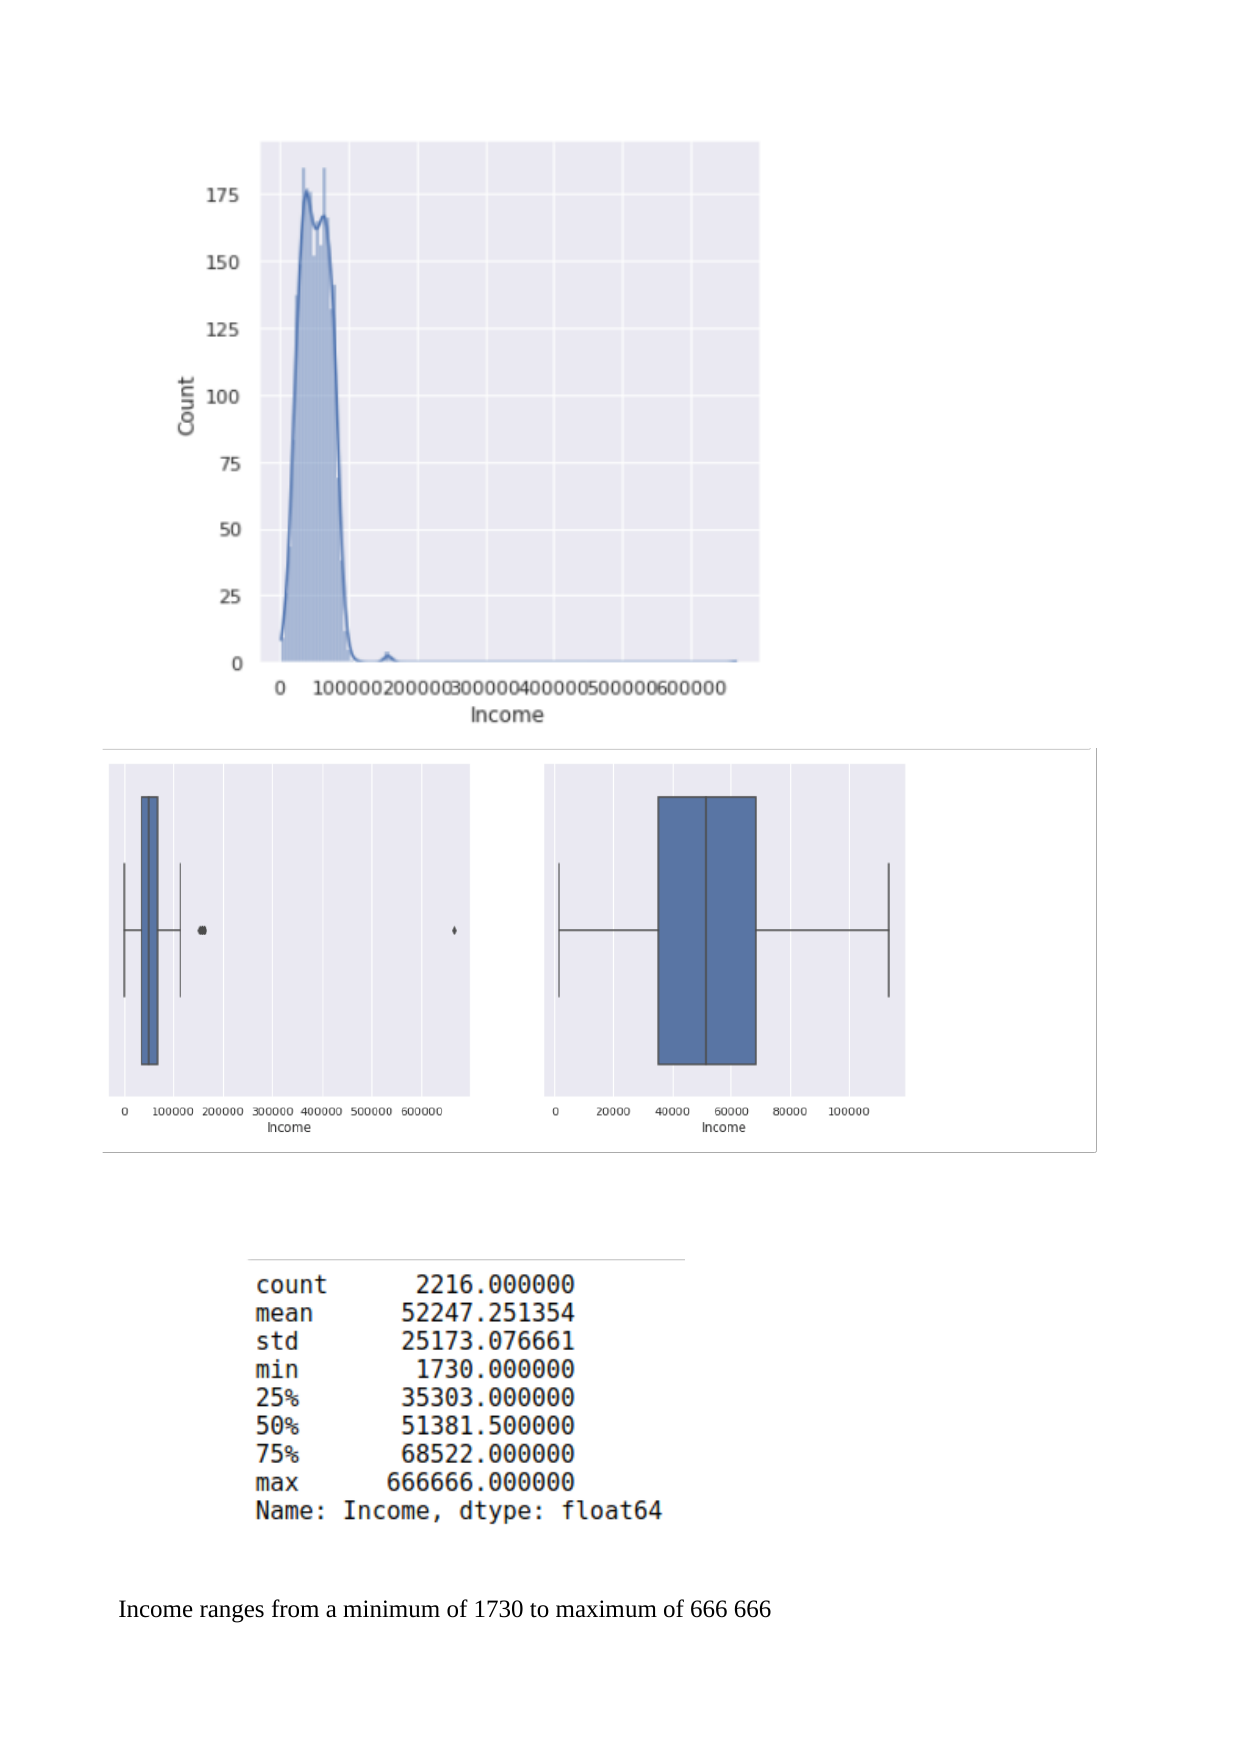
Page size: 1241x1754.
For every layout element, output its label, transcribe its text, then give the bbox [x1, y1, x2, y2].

text Income ranges from a minimum of 1730 to maximum of 666 666 [118, 1594, 1122, 1623]
picture [141, 131, 867, 741]
picture [102, 748, 1107, 1162]
picture [242, 1259, 685, 1543]
